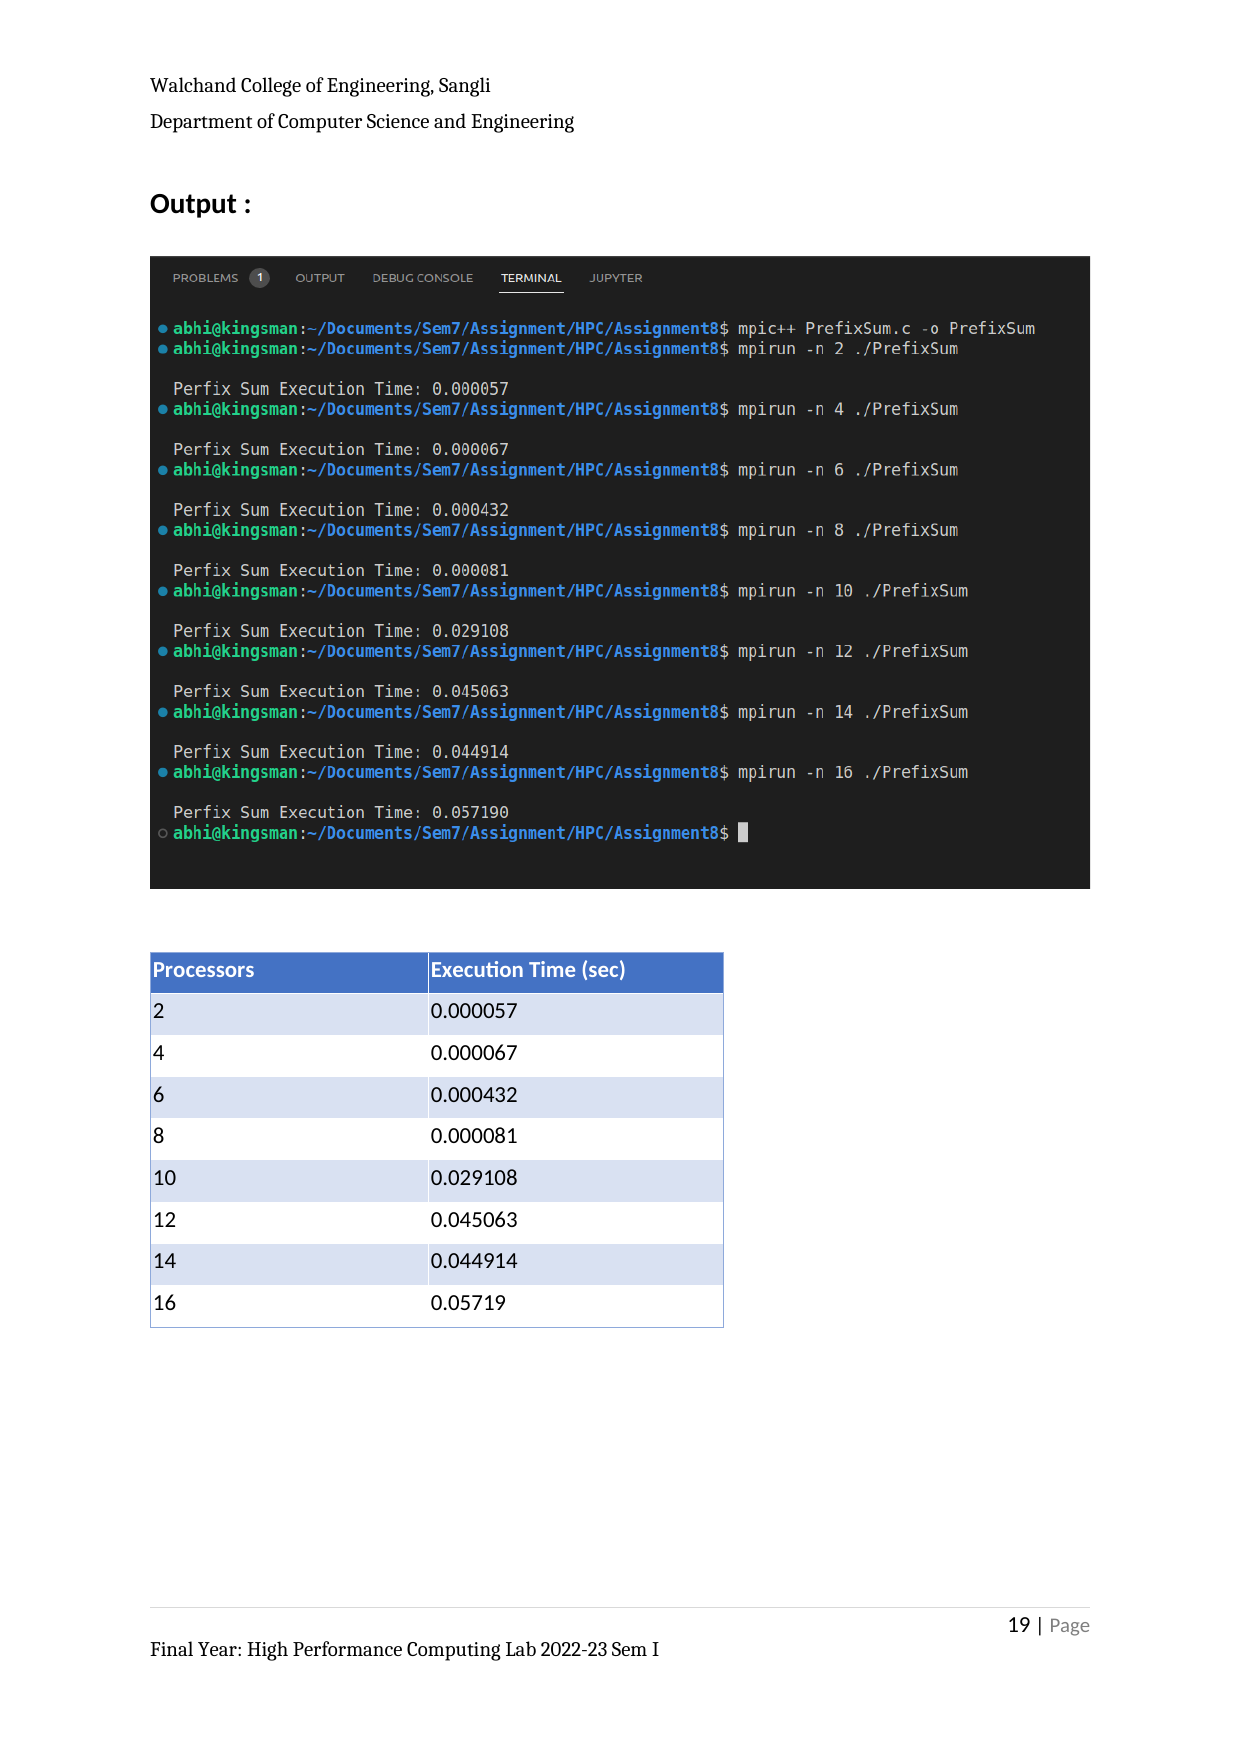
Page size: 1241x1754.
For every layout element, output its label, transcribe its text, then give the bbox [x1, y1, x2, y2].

table_header Processors [151, 953, 428, 993]
table_cell 2 [151, 994, 428, 1035]
table_cell 6 [151, 1077, 428, 1118]
table_cell 14 [151, 1244, 428, 1285]
text Output : [150, 186, 1090, 221]
table_cell 0.029108 [429, 1160, 723, 1202]
table_cell 10 [151, 1160, 428, 1202]
table_cell 8 [151, 1119, 428, 1160]
table_cell 0.000067 [429, 1035, 723, 1077]
table_cell 16 [151, 1285, 428, 1327]
table_cell 0.045063 [429, 1202, 723, 1243]
table_cell 4 [151, 1035, 428, 1077]
table_header Execution Time (sec) [429, 953, 723, 993]
table_cell 0.000432 [429, 1077, 723, 1118]
table_cell 0.05719 [429, 1285, 723, 1327]
table_cell 12 [151, 1202, 428, 1243]
table_cell 0.044914 [429, 1244, 723, 1285]
table_cell 0.000081 [429, 1119, 723, 1160]
table_cell 0.000057 [429, 994, 723, 1035]
picture [150, 256, 1091, 889]
